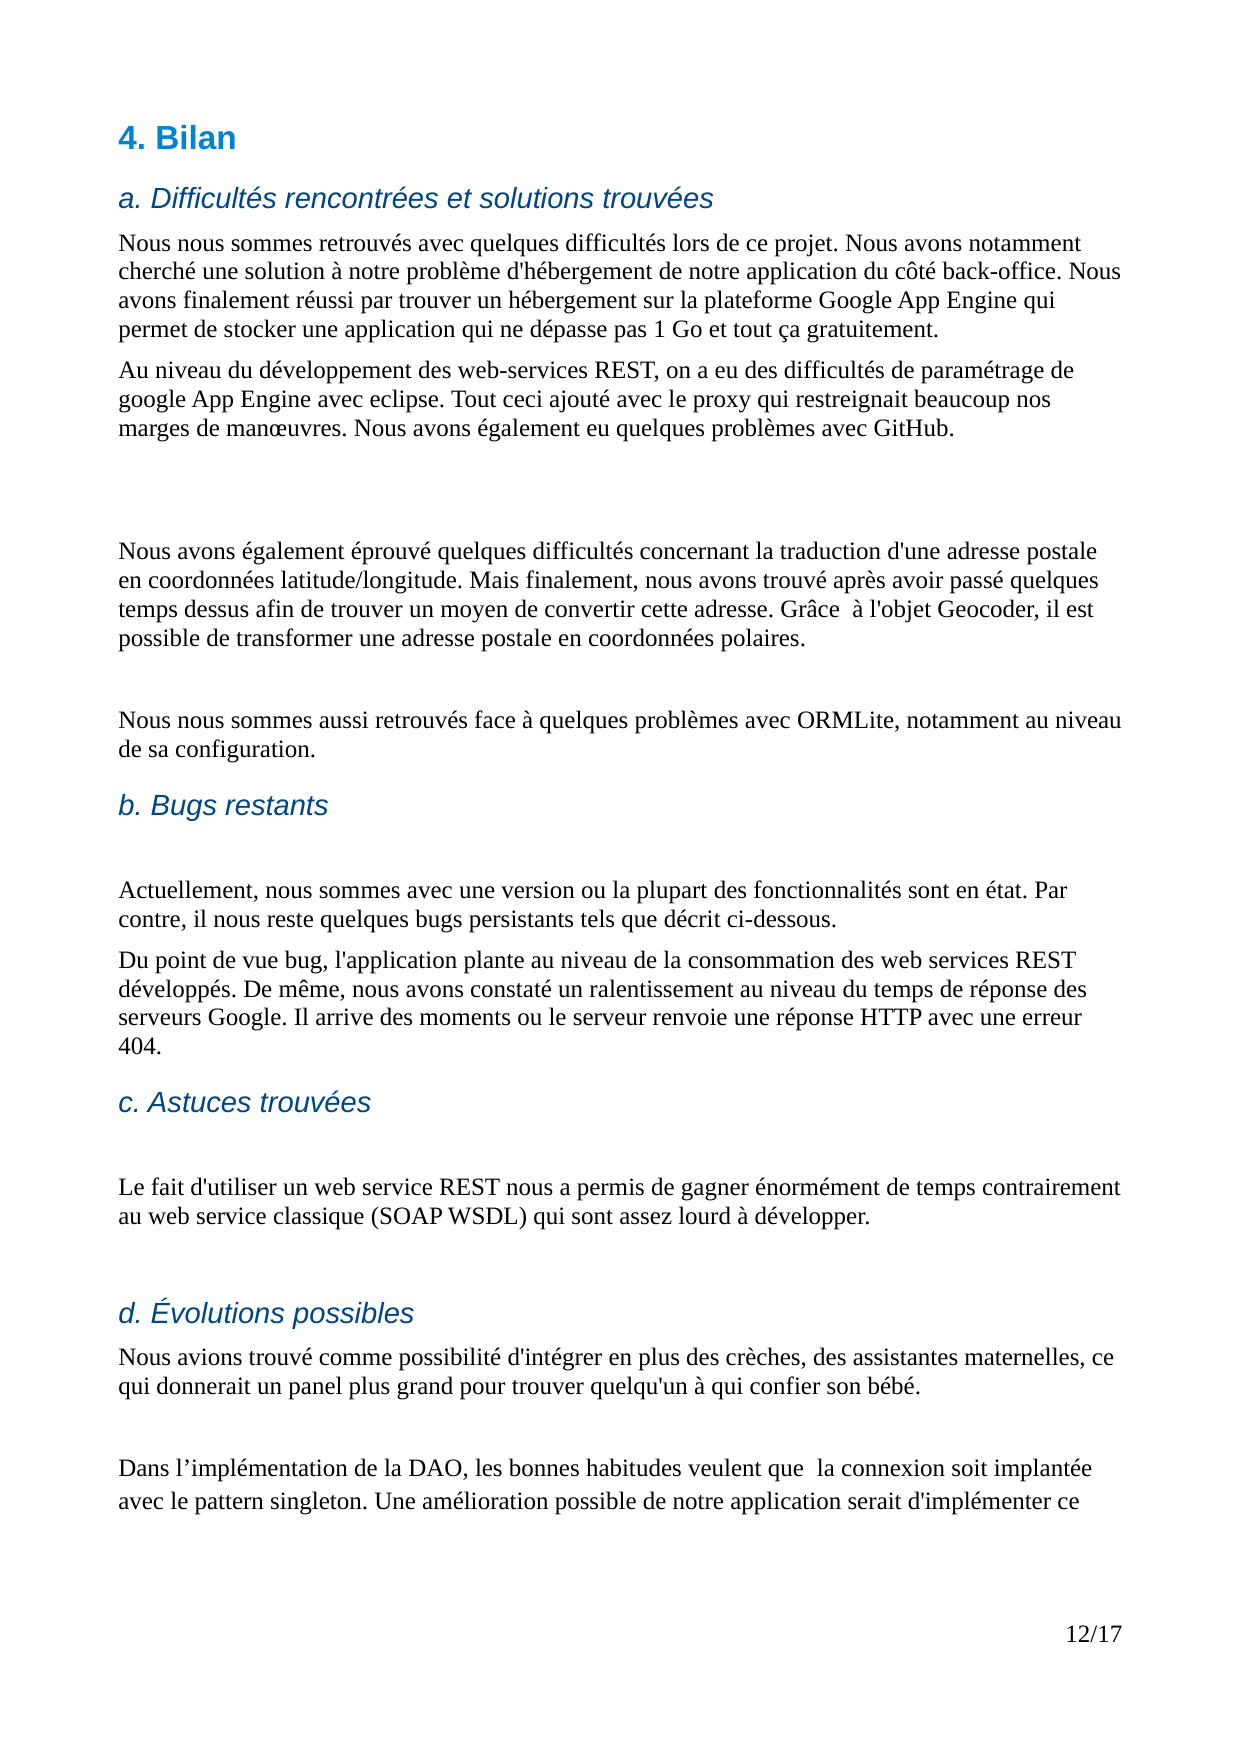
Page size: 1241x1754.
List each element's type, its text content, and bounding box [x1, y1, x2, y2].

subtitle 4. Bilan [118, 118, 1122, 157]
text Nous avons également éprouvé quelques difficultés concernant la traduction d'une adresse postale en coordonnées latitude/longitude. Mais finalement, nous avons trouvé après avoir passé quelques temps dessus afin de trouver un moyen de convertir cette adresse. Grâce à l'objet Geocoder, il est possible de transformer une adresse postale en coordonnées polaires. [118, 536, 1122, 651]
text Nous nous sommes retrouvés avec quelques difficultés lors de ce projet. Nous avons notamment cherché une solution à notre problème d'hébergement de notre application du côté back-office. Nous avons finalement réussi par trouver un hébergement sur la plateforme Google App Engine qui permet de stocker une application qui ne dépasse pas 1 Go et tout ça gratuitement. [118, 228, 1122, 343]
text Au niveau du développement des web-services REST, on a eu des difficultés de paramétrage de google App Engine avec eclipse. Tout ceci ajouté avec le proxy qui restreignait beaucoup nos marges de manœuvres. Nous avons également eu quelques problèmes avec GitHub. [118, 355, 1122, 441]
text Du point de vue bug, l'application plante au niveau de la consommation des web services REST développés. De même, nous avons constaté un ralentissement au niveau du temps de réponse des serveurs Google. Il arrive des moments ou le serveur renvoie une réponse HTTP avec une erreur 404. [118, 945, 1122, 1060]
text Nous nous sommes aussi retrouvés face à quelques problèmes avec ORMLite, notamment au niveau de sa configuration. [118, 705, 1122, 763]
subtitle b. Bugs restants [118, 788, 1122, 821]
subtitle c. Astuces trouvées [118, 1085, 1122, 1118]
text Actuellement, nous sommes avec une version ou la plupart des fonctionnalités sont en état. Par contre, il nous reste quelques bugs persistants tels que décrit ci-dessous. [118, 875, 1122, 932]
subtitle d. Évolutions possibles [118, 1296, 1122, 1329]
text Nous avions trouvé comme possibilité d'intégrer en plus des crèches, des assistantes maternelles, ce qui donnerait un panel plus grand pour trouver quelqu'un à qui confier son bébé. [118, 1342, 1122, 1399]
text Dans l’implémentation de la DAO, les bonnes habitudes veulent que la connexion soit implantée avec le pattern singleton. Une amélioration possible de notre application serait d'implémenter ce [118, 1453, 1122, 1515]
text Le fait d'utiliser un web service REST nous a permis de gagner énormément de temps contrairement au web service classique (SOAP WSDL) qui sont assez lourd à développer. [118, 1172, 1122, 1230]
subtitle a. Difficultés rencontrées et solutions trouvées [118, 182, 1122, 215]
